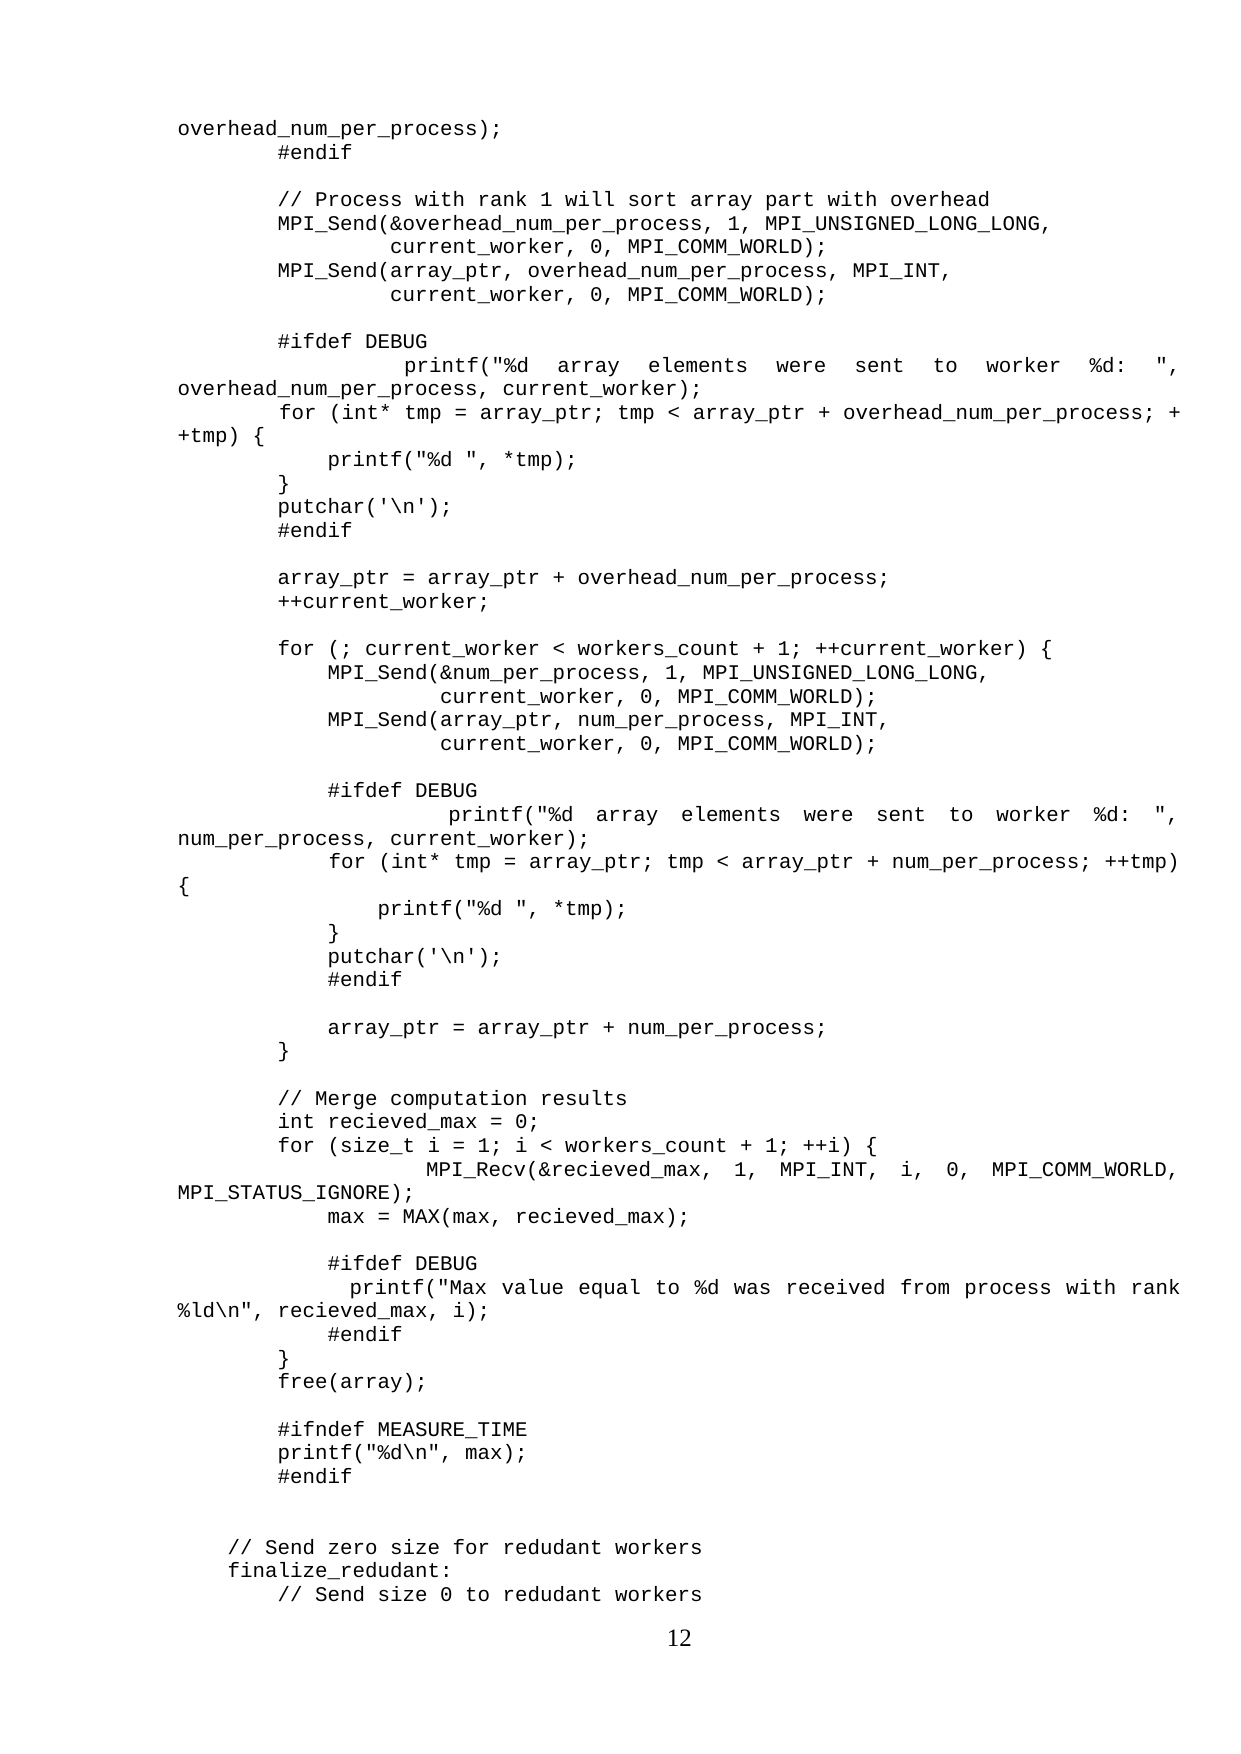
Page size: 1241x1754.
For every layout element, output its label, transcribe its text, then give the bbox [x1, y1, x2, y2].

table_header overhead_num_per_process); #endif // Process with rank 1 will sort array part with overhead MPI_Send(&overhead_num_per_process, 1, MPI_UNSIGNED_LONG_LONG, current_worker, 0, MPI_COMM_WORLD); MPI_Send(array_ptr, overhead_num_per_process, MPI_INT, current_worker, 0, MPI_COMM_WORLD); #ifdef DEBUG printf("%d array elements were sent to worker %d: ", overhead_num_per_process, current_worker); for (int* tmp = array_ptr; tmp < array_ptr + overhead_num_per_process; ++tmp) { printf("%d ", *tmp); } putchar('\n'); #endif array_ptr = array_ptr + overhead_num_per_process; ++current_worker; for (; current_worker < workers_count + 1; ++current_worker) { MPI_Send(&num_per_process, 1, MPI_UNSIGNED_LONG_LONG, current_worker, 0, MPI_COMM_WORLD); MPI_Send(array_ptr, num_per_process, MPI_INT, current_worker, 0, MPI_COMM_WORLD); #ifdef DEBUG printf("%d array elements were sent to worker %d: ", num_per_process, current_worker); for (int* tmp = array_ptr; tmp < array_ptr + num_per_process; ++tmp) { printf("%d ", *tmp); } putchar('\n'); #endif array_ptr = array_ptr + num_per_process; } // Merge computation results int recieved_max = 0; for (size_t i = 1; i < workers_count + 1; ++i) { MPI_Recv(&recieved_max, 1, MPI_INT, i, 0, MPI_COMM_WORLD, MPI_STATUS_IGNORE); max = MAX(max, recieved_max); #ifdef DEBUG printf("Max value equal to %d was received from process with rank %ld\n", recieved_max, i); #endif } free(array); #ifndef MEASURE_TIME printf("%d\n", max); #endif // Send zero size for redudant workers finalize_redudant: // Send size 0 to redudant workers [177, 118, 1181, 1608]
